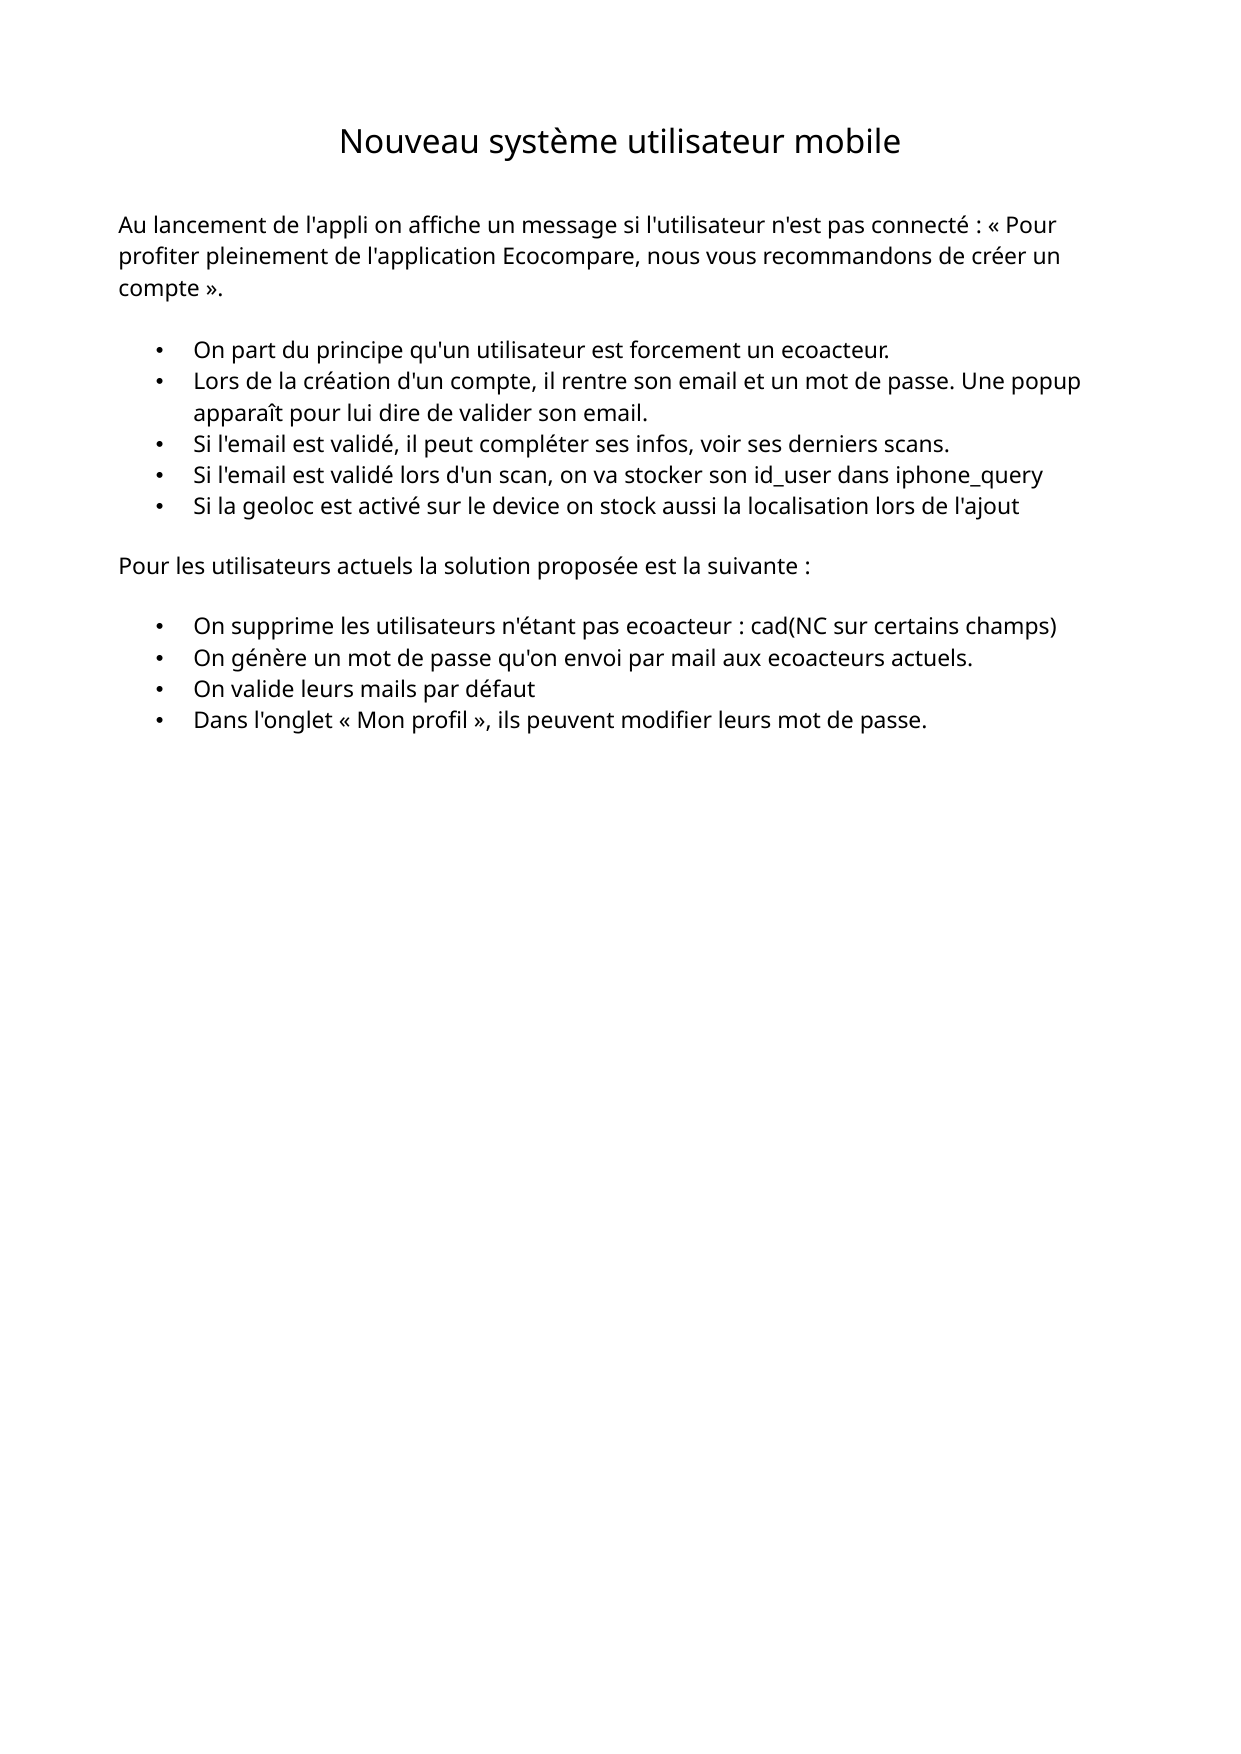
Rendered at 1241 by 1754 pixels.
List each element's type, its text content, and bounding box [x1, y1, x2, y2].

text Pour les utilisateurs actuels la solution proposée est la suivante : [118, 550, 1122, 581]
list Si la geoloc est activé sur le device on stock aussi la localisation lors de l'ajout [156, 490, 1122, 521]
list Si l'email est validé, il peut compléter ses infos, voir ses derniers scans. [156, 428, 1122, 459]
text Au lancement de l'appli on affiche un message si l'utilisateur n'est pas connecté : « Pour profiter pleinement de l'application Ecocompare, nous vous recommandons de créer un compte ». [118, 209, 1122, 303]
list Si l'email est validé lors d'un scan, on va stocker son id_user dans iphone_query [156, 459, 1122, 490]
list On valide leurs mails par défaut [156, 673, 1122, 704]
list Lors de la création d'un compte, il rentre son email et un mot de passe. Une popup apparaît pour lui dire de valider son email. [156, 365, 1122, 428]
text Nouveau système utilisateur mobile [118, 118, 1122, 163]
list On part du principe qu'un utilisateur est forcement un ecoacteur. [156, 334, 1122, 365]
list Dans l'onglet « Mon profil », ils peuvent modifier leurs mot de passe. [156, 704, 1122, 735]
list On génère un mot de passe qu'on envoi par mail aux ecoacteurs actuels. [156, 641, 1122, 673]
list On supprime les utilisateurs n'étant pas ecoacteur : cad(NC sur certains champs) [156, 610, 1122, 641]
